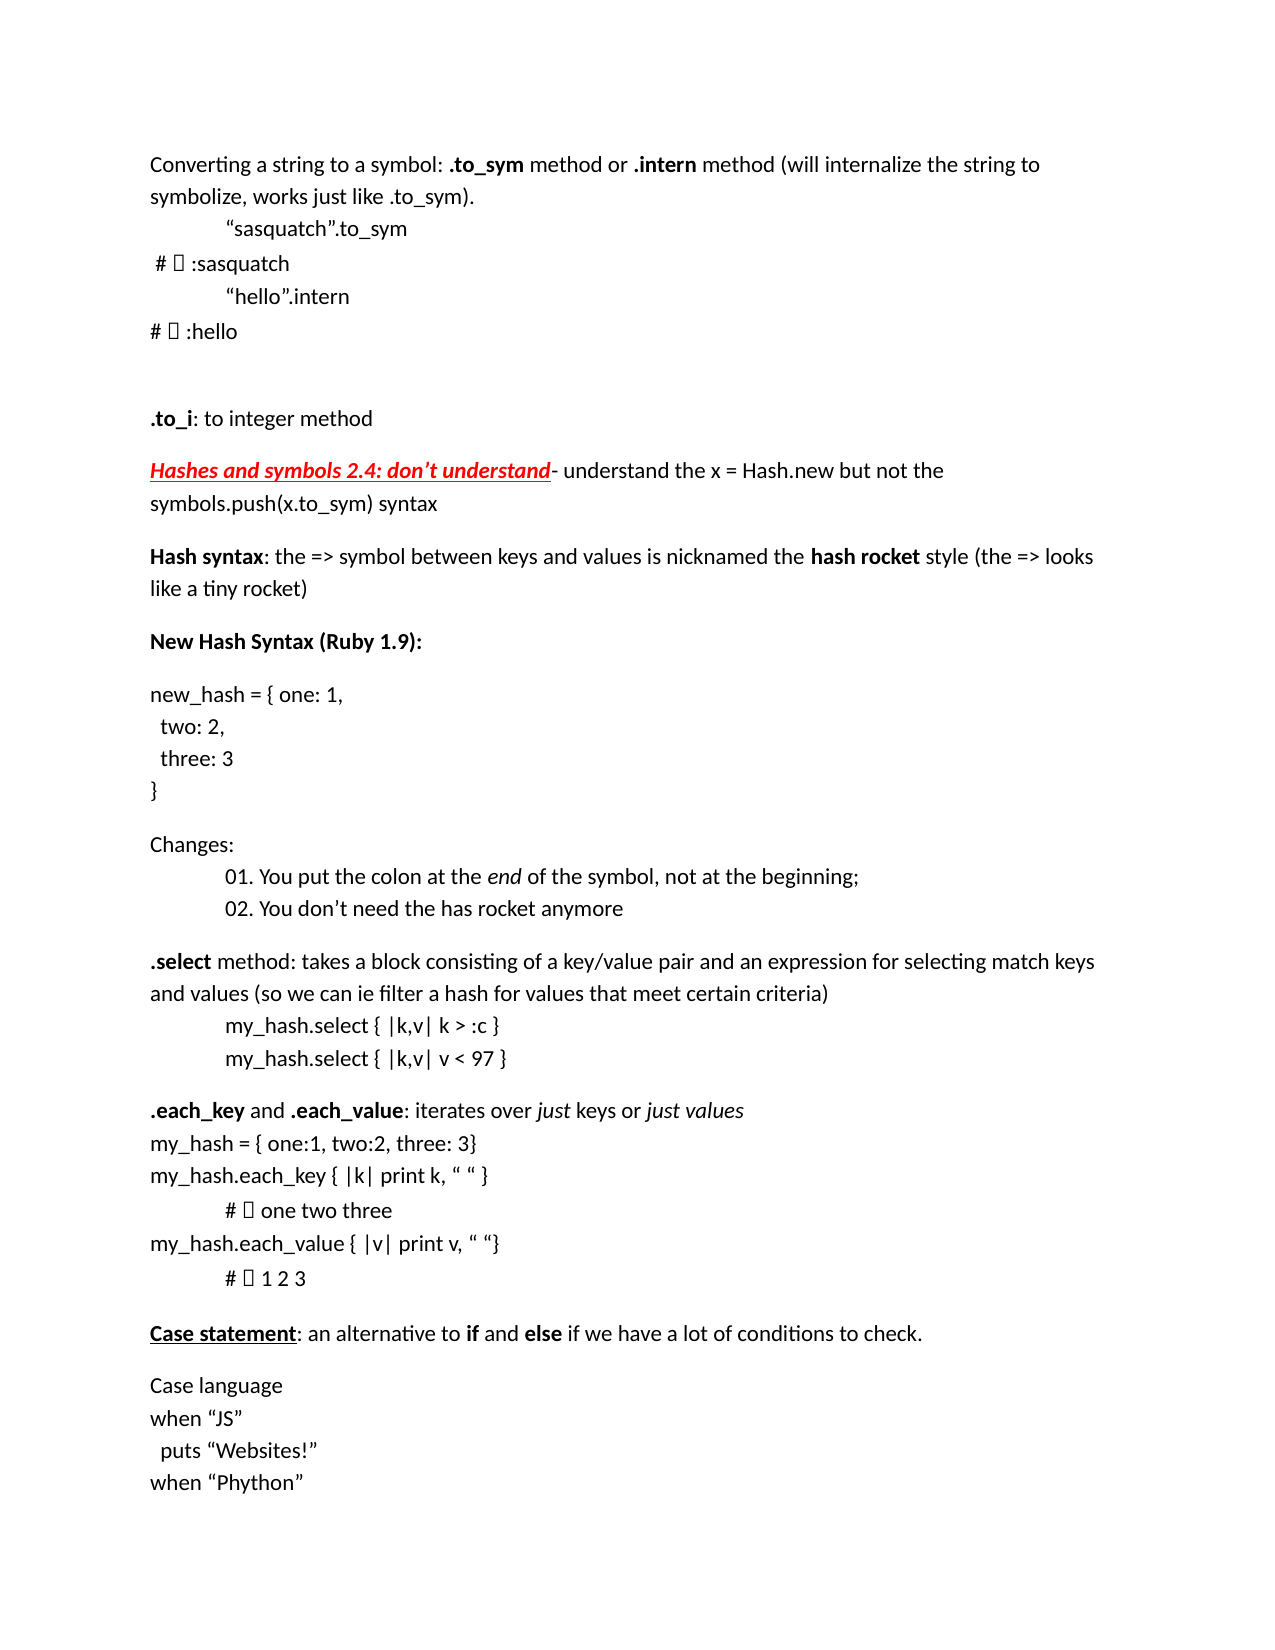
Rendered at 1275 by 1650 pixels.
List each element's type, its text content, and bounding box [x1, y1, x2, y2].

text Changes: 01. You put the colon at the end of the symbol, not at the beginning; 02. You don’t need the has rocket anymore [150, 830, 1125, 922]
text .to_i: to integer method [150, 404, 1125, 432]
text Converting a string to a symbol: .to_sym method or .intern method (will internalize the string to symbolize, works just like .to_sym). “sasquatch”.to_sym #  :sasquatch “hello”.intern #  :hello [150, 150, 1125, 379]
text new_hash = { one: 1, two: 2, three: 3 } [150, 680, 1125, 805]
text Case language when “JS” puts “Websites!” when “Phython” [150, 1372, 1125, 1496]
text .select method: takes a block consisting of a key/value pair and an expression for selecting match keys and values (so we can ie filter a hash for values that meet certain criteria) my_hash.select { |k,v| k > :c } my_hash.select { |k,v| v < 97 } [150, 947, 1125, 1072]
text New Hash Syntax (Ruby 1.9): [150, 627, 1125, 655]
text Case statement: an alternative to if and else if we have a lot of conditions to check. [150, 1319, 1125, 1347]
text .each_key and .each_value: iterates over just keys or just values my_hash = { one:1, two:2, three: 3} my_hash.each_key { |k| print k, “ “ } #  one two three my_hash.each_value { |v| print v, “ “} #  1 2 3 [150, 1097, 1125, 1293]
text Hashes and symbols 2.4: don’t understand- understand the x = Hash.new but not the symbols.push(x.to_sym) syntax [150, 457, 1125, 517]
text Hash syntax: the => symbol between keys and values is nicknamed the hash rocket style (the => looks like a tiny rocket) [150, 542, 1125, 602]
